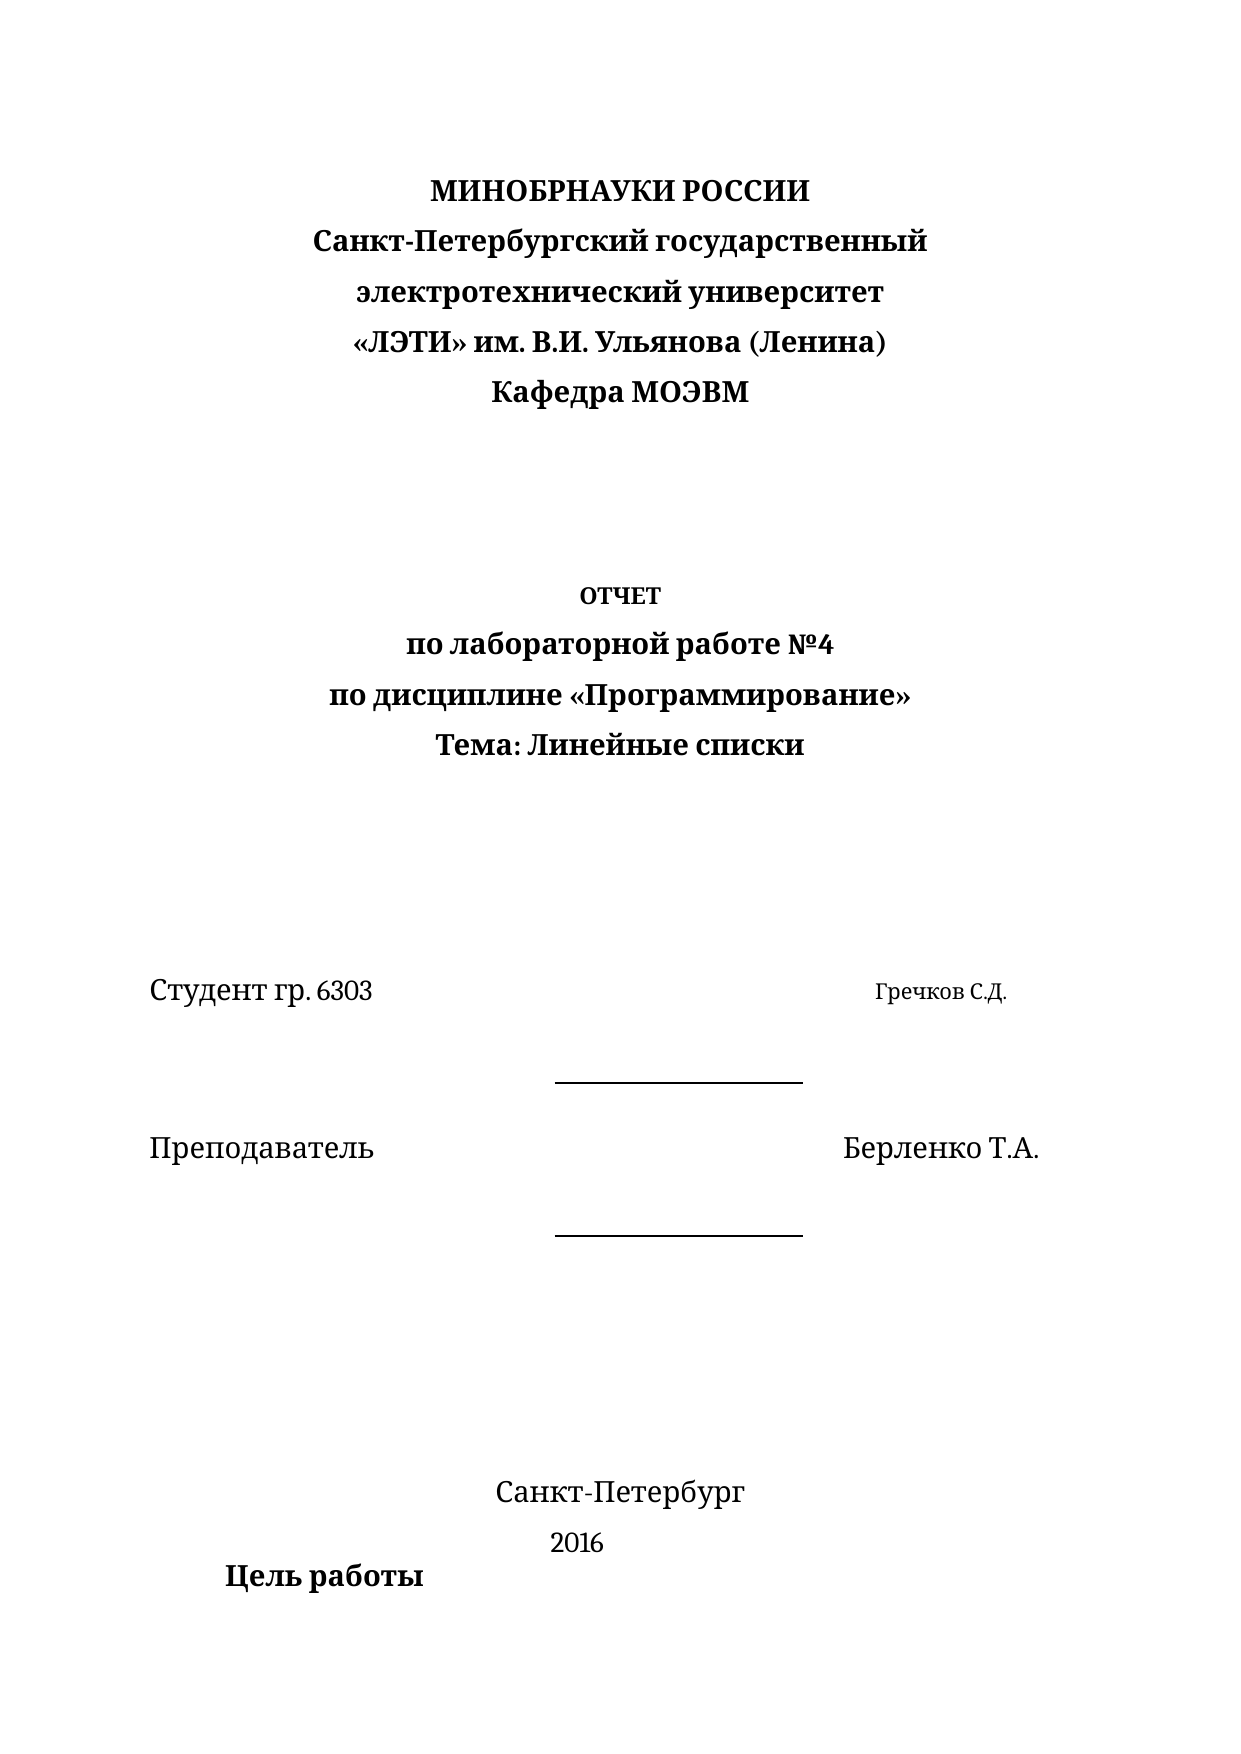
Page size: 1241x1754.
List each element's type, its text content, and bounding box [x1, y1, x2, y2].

text Цель работы [225, 1560, 1090, 1593]
table_header Гречков С.Д. [803, 931, 1079, 1082]
text Санкт-Петербургский государственный [150, 226, 1090, 259]
text Тема: Линейные списки [150, 729, 1090, 762]
text по лабораторной работе №4 [150, 628, 1090, 662]
table_cell Преподаватель [139, 1082, 554, 1235]
table_cell Берленко Т.А. [803, 1082, 1079, 1235]
text 2016 [525, 1526, 1090, 1560]
text Кафедра МОЭВМ [150, 376, 1090, 410]
table_header Студент гр. 6303 [139, 931, 554, 1082]
table_header [555, 931, 803, 1082]
text электротехнический университет [150, 276, 1090, 309]
text «ЛЭТИ» им. В.И. Ульянова (Ленина) [150, 326, 1090, 360]
text отчет [150, 578, 1090, 612]
text МИНОБРНАУКИ РОССИИ [150, 175, 1090, 209]
text по дисциплине «Программирование» [150, 679, 1090, 712]
text Санкт-Петербург [150, 1275, 1090, 1509]
table_cell [555, 1084, 803, 1235]
